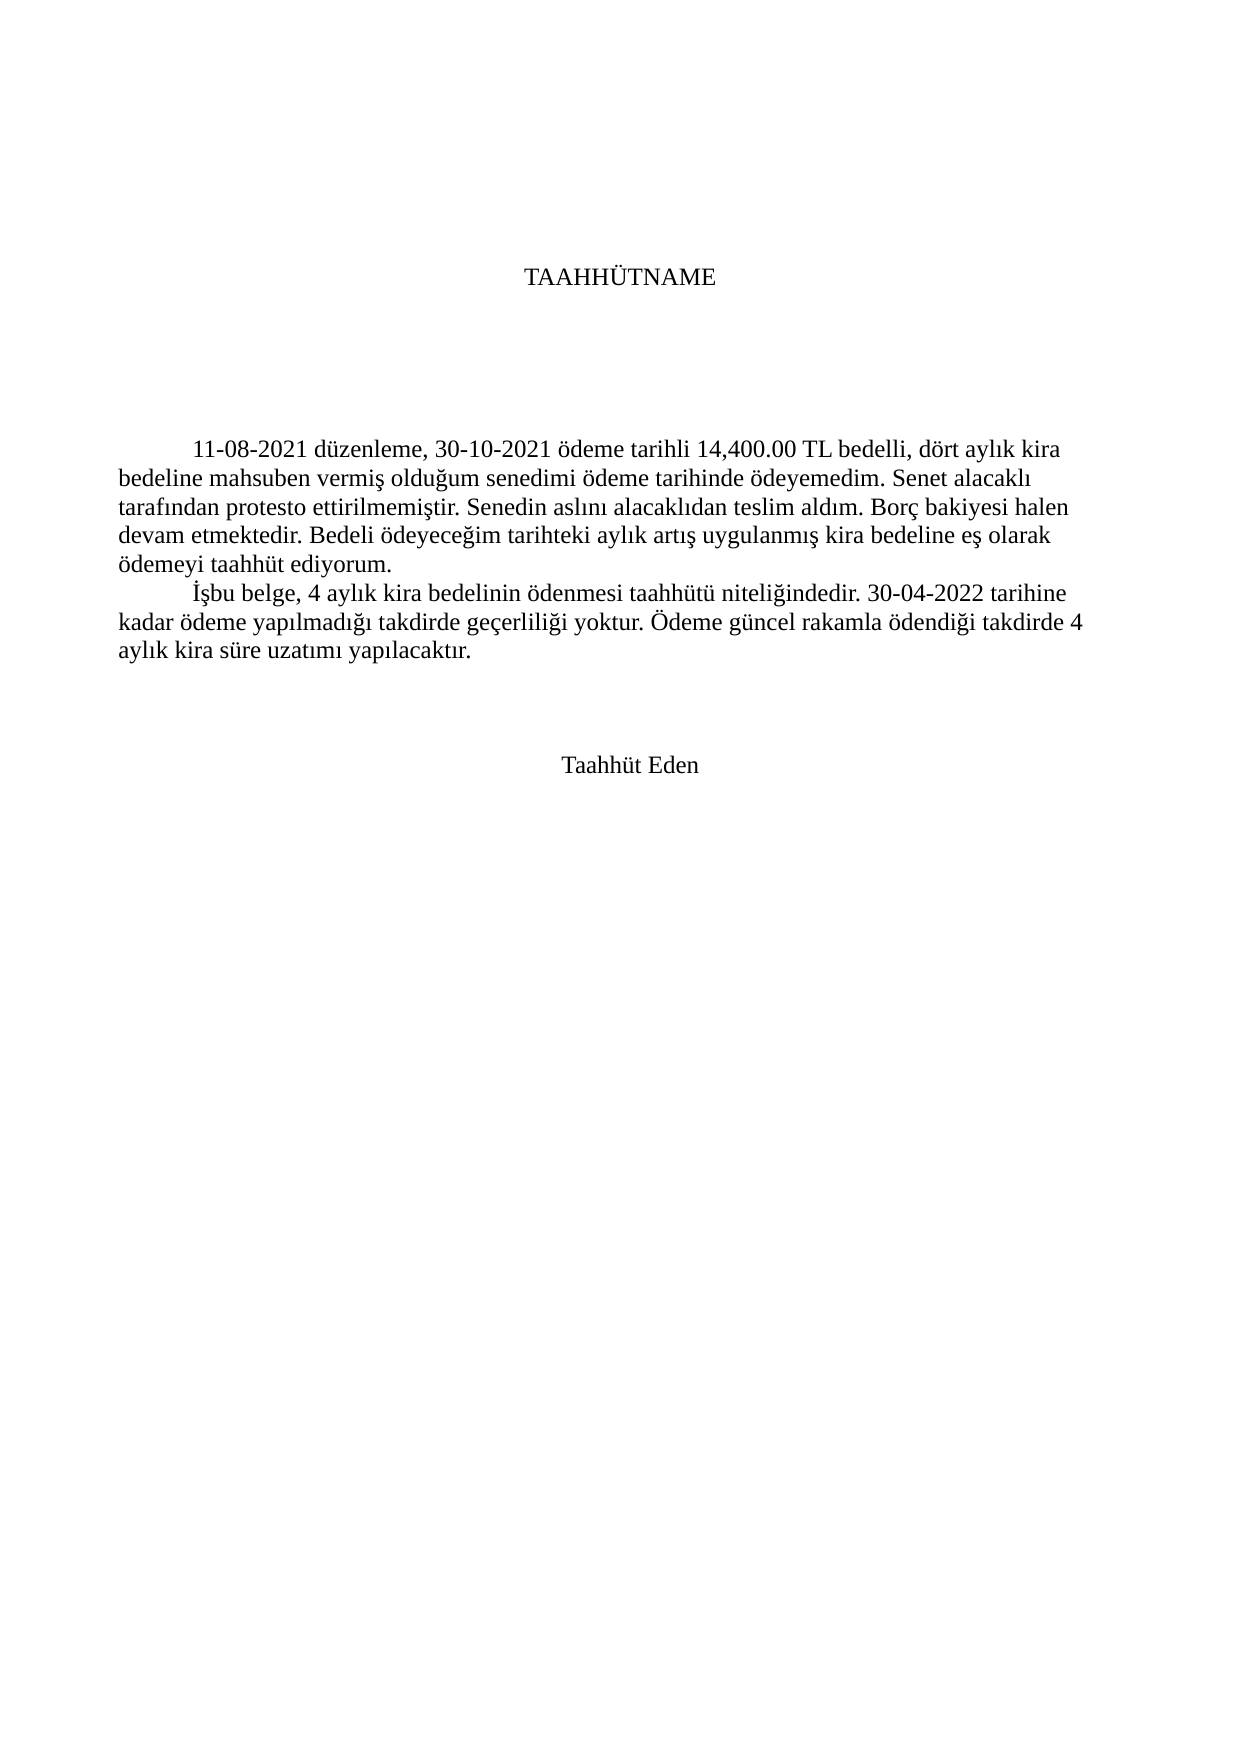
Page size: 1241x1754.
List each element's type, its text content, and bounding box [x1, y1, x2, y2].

text 11-08-2021 düzenleme, 30-10-2021 ödeme tarihli 14,400.00 TL bedelli, dört aylık kira bedeline mahsuben vermiş olduğum senedimi ödeme tarihinde ödeyemedim. Senet alacaklı tarafından protesto ettirilmemiştir. Senedin aslını alacaklıdan teslim aldım. Borç bakiyesi halen devam etmektedir. Bedeli ödeyeceğim tarihteki aylık artış uygulanmış kira bedeline eş olarak ödemeyi taahhüt ediyorum. [118, 434, 1122, 578]
text TAAHHÜTNAME [118, 262, 1122, 291]
text Taahhüt Eden [118, 751, 1122, 779]
text İşbu belge, 4 aylık kira bedelinin ödenmesi taahhütü niteliğindedir. 30-04-2022 tarihine kadar ödeme yapılmadığı takdirde geçerliliği yoktur. Ödeme güncel rakamla ödendiği takdirde 4 aylık kira süre uzatımı yapılacaktır. [118, 578, 1122, 664]
